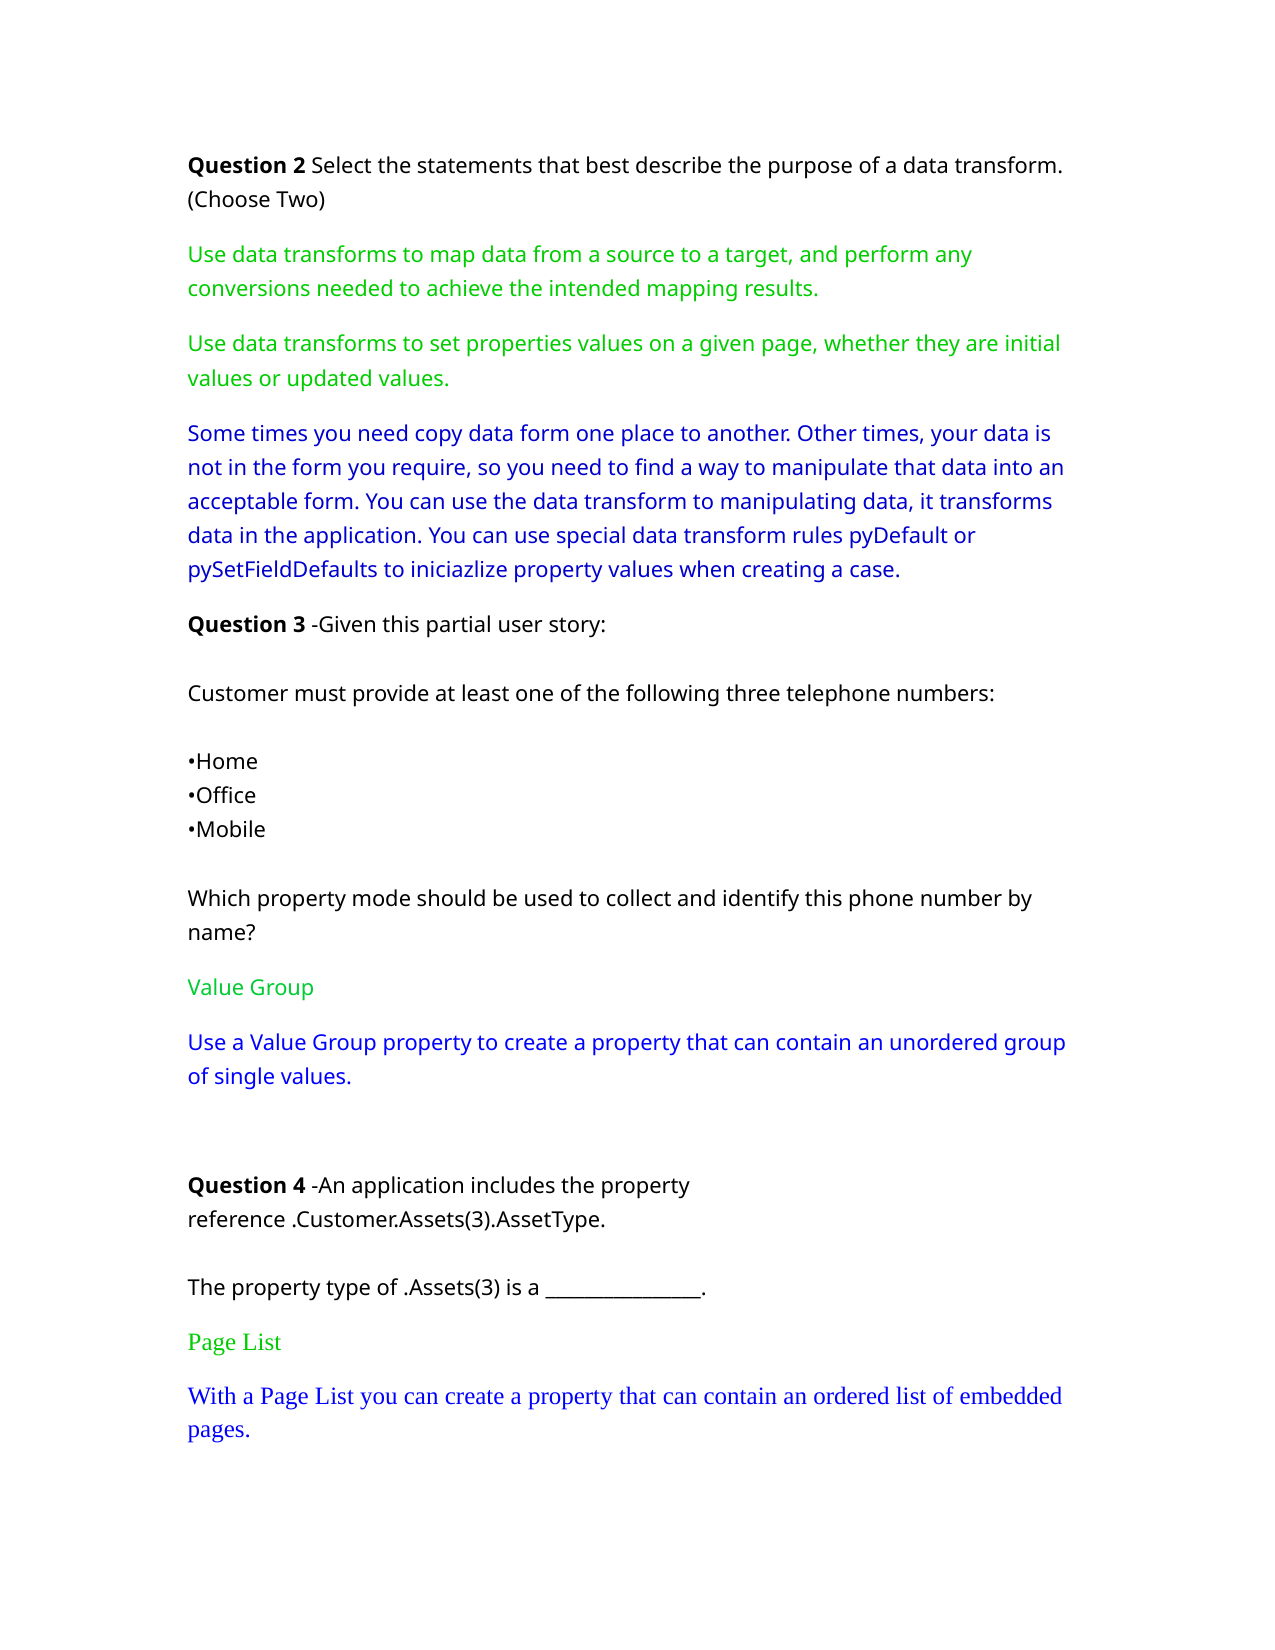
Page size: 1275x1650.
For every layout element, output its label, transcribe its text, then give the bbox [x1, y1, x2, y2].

text Page List [187, 1327, 1087, 1356]
text Use data transforms to set properties values on a given page, whether they are initial values or updated values. [187, 328, 1087, 392]
text Use data transforms to map data from a source to a target, and perform any conversions needed to achieve the intended mapping results. [187, 239, 1087, 303]
text Question 3 -Given this partial user story: Customer must provide at least one of the following three telephone numbers: •Home •Office •Mobile Which property mode should be used to collect and identify this phone number by name? [187, 609, 1087, 946]
text Question 2 Select the statements that best describe the purpose of a data transform. (Choose Two) [187, 150, 1087, 214]
text Value Group [187, 972, 1087, 1001]
text Some times you need copy data form one place to another. Other times, your data is not in the form you require, so you need to find a way to manipulate that data into an acceptable form. You can use the data transform to manipulating data, it transforms data in the application. You can use special data transform rules pyDefault or pySetFieldDefaults to iniciazlize property values when creating a case. [187, 417, 1087, 584]
text Use a Value Group property to create a property that can contain an unordered group of single values. [187, 1027, 1087, 1091]
text With a Page List you can create a property that can contain an ordered list of embedded pages. [187, 1381, 1087, 1443]
text Question 4 -An application includes the property reference .Customer.Assets(3).AssetType. The property type of .Assets(3) is a ________________. [187, 1170, 1087, 1302]
